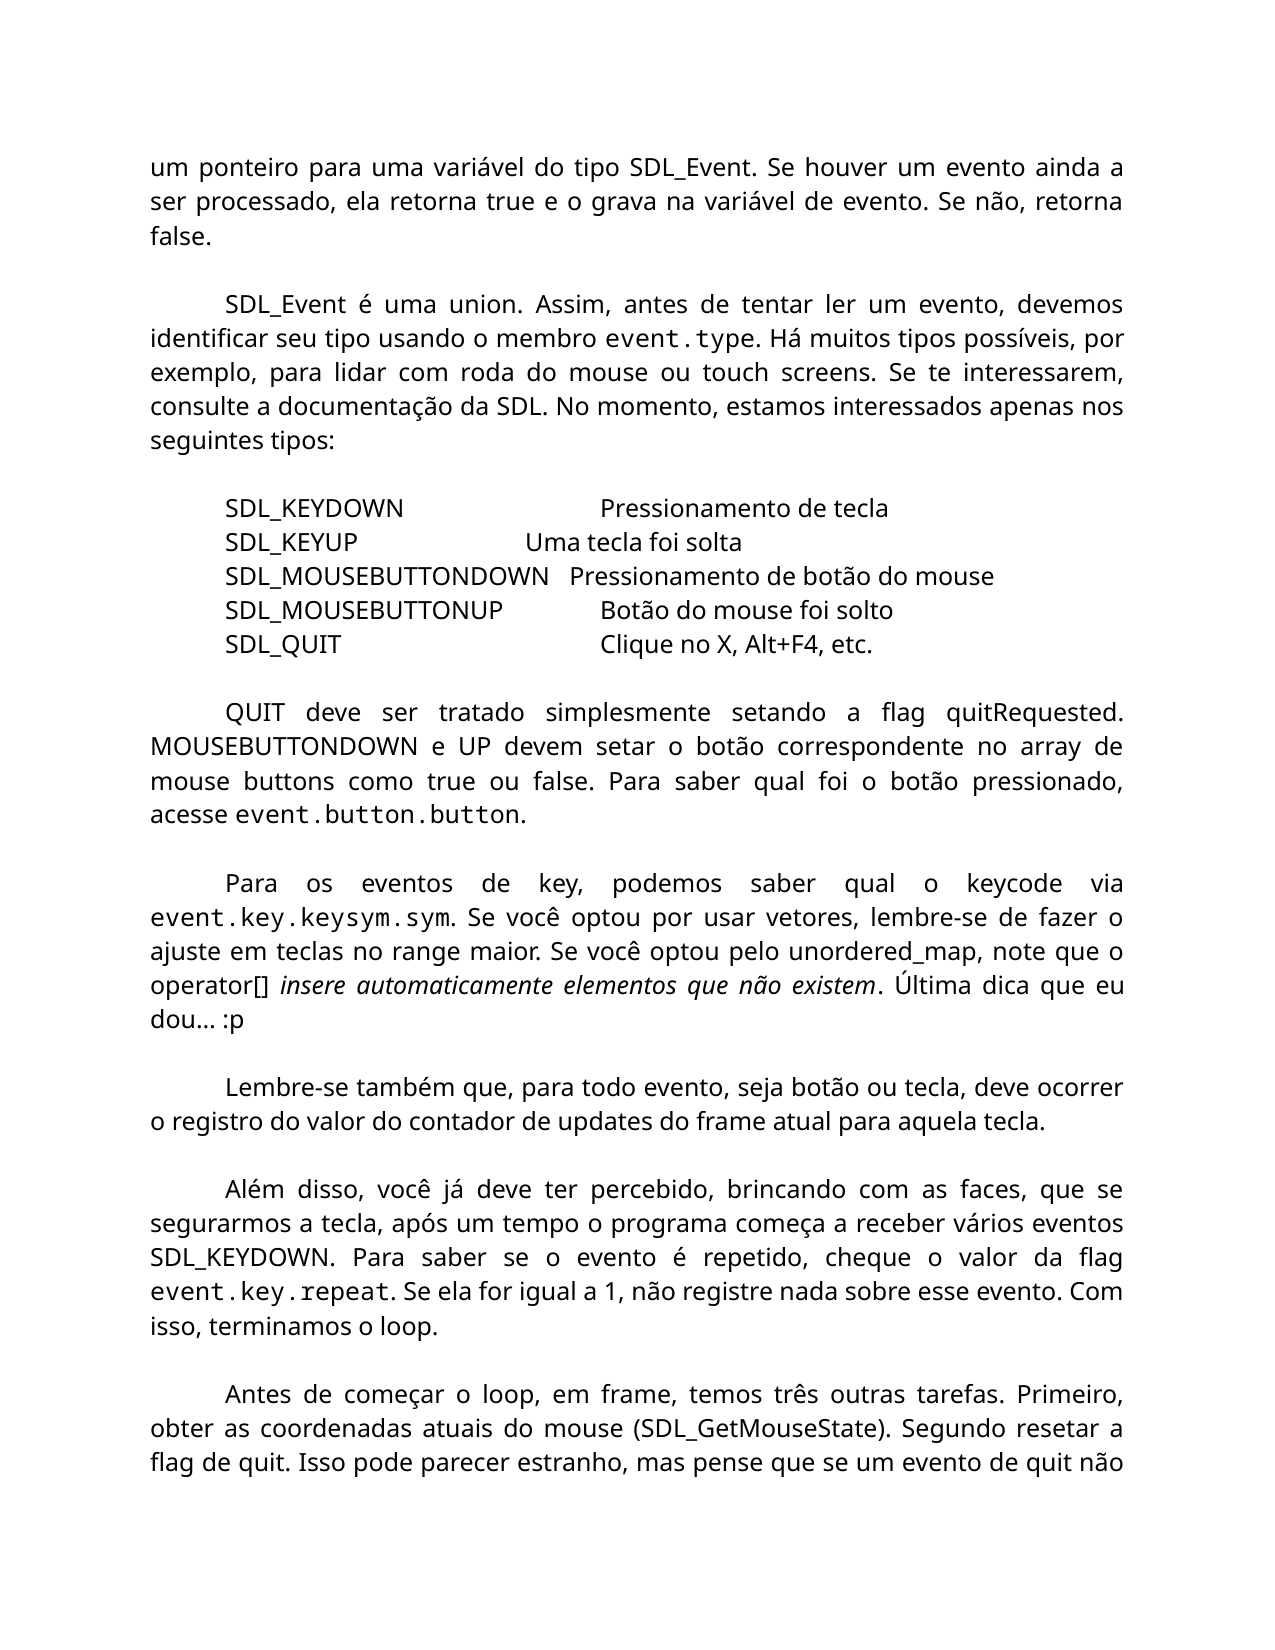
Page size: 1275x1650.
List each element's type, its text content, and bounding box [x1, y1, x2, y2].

text um ponteiro para uma variável do tipo SDL_Event. Se houver um evento ainda a ser processado, ela retorna true e o grava na variável de evento. Se não, retorna false. [150, 150, 1125, 252]
text Para os eventos de key, podemos saber qual o keycode via event.key.keysym.sym. Se você optou por usar vetores, lembre-se de fazer o ajuste em teclas no range maior. Se você optou pelo unordered_map, note que o operator[] insere automaticamente elementos que não existem. Última dica que eu dou… :p [150, 865, 1125, 1036]
text Antes de começar o loop, em frame, temos três outras tarefas. Primeiro, obter as coordenadas atuais do mouse (SDL_GetMouseState). Segundo resetar a flag de quit. Isso pode parecer estranho, mas pense que se um evento de quit não [150, 1376, 1125, 1478]
text SDL_Event é uma union. Assim, antes de tentar ler um evento, devemos identificar seu tipo usando o membro event.type. Há muitos tipos possíveis, por exemplo, para lidar com roda do mouse ou touch screens. Se te interessarem, consulte a documentação da SDL. No momento, estamos interessados apenas nos seguintes tipos: [150, 286, 1125, 457]
text SDL_QUIT Clique no X, Alt+F4, etc. [225, 627, 1125, 661]
text SDL_MOUSEBUTTONUP Botão do mouse foi solto [225, 593, 1125, 627]
text QUIT deve ser tratado simplesmente setando a flag quitRequested. MOUSEBUTTONDOWN e UP devem setar o botão correspondente no array de mouse buttons como true ou false. Para saber qual foi o botão pressionado, acesse event.button.button. [150, 695, 1125, 831]
text SDL_KEYUP Uma tecla foi solta [225, 525, 1125, 559]
text Além disso, você já deve ter percebido, brincando com as faces, que se segurarmos a tecla, após um tempo o programa começa a receber vários eventos SDL_KEYDOWN. Para saber se o evento é repetido, cheque o valor da flag event.key.repeat. Se ela for igual a 1, não registre nada sobre esse evento. Com isso, terminamos o loop. [150, 1172, 1125, 1342]
text SDL_KEYDOWN Pressionamento de tecla [150, 491, 1125, 525]
text Lembre-se também que, para todo evento, seja botão ou tecla, deve ocorrer o registro do valor do contador de updates do frame atual para aquela tecla. [150, 1070, 1125, 1138]
text SDL_MOUSEBUTTONDOWN Pressionamento de botão do mouse [225, 559, 1125, 593]
